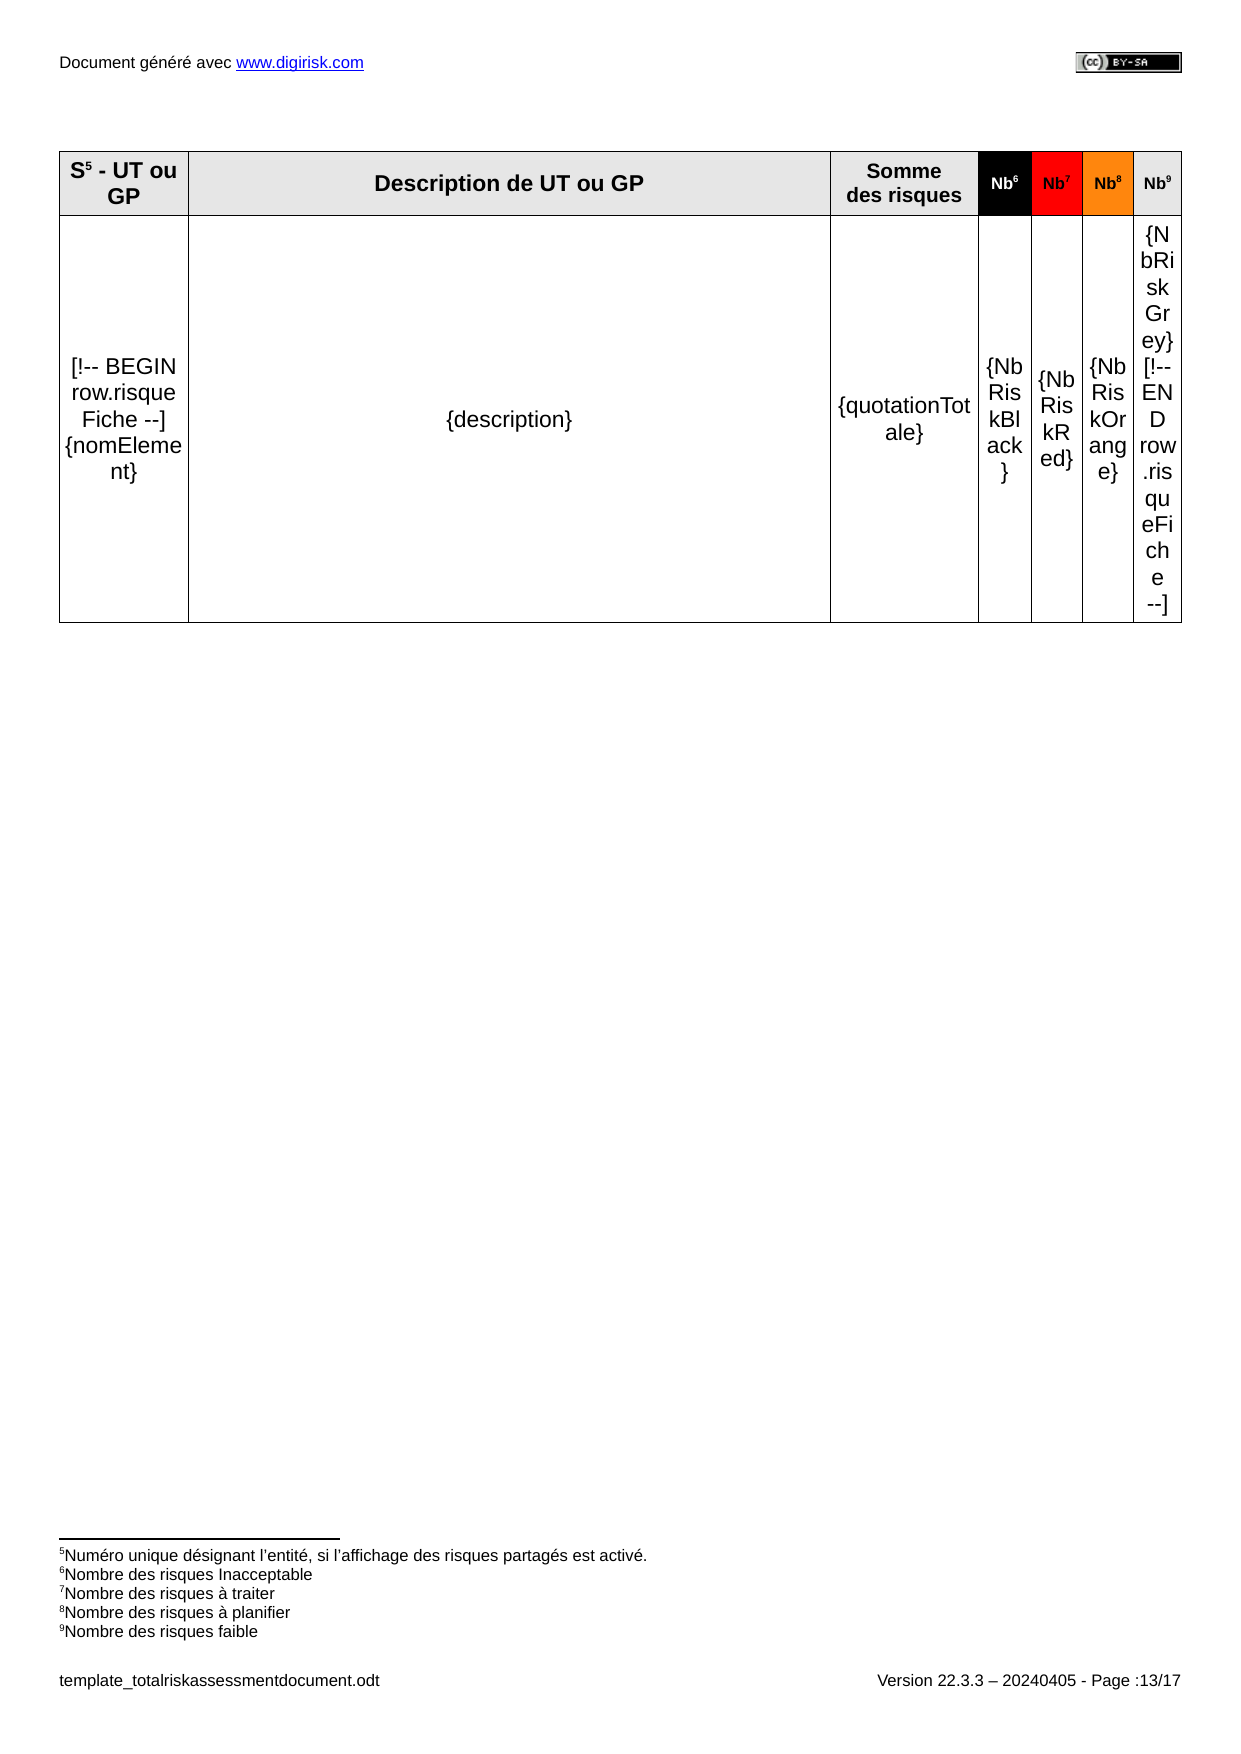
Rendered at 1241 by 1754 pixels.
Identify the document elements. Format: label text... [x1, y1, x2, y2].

table_header Nb [1083, 152, 1133, 215]
table_header S - UT ou GP [60, 152, 188, 215]
table_cell {quotationTotale} [831, 216, 978, 622]
table_header Nb [979, 152, 1031, 215]
table_cell {NbRiskRed} [1032, 216, 1082, 622]
table_cell [!-- BEGIN row.risqueFiche --]{nomElement} [60, 216, 188, 622]
table_header Somme des risques [831, 152, 978, 215]
table_header Nb [1134, 152, 1181, 215]
table_cell {description} [189, 216, 830, 622]
table_header Nb [1032, 152, 1082, 215]
table_cell {NbRiskGrey}[!-- END row.risqueFiche --] [1134, 216, 1181, 622]
picture [1075, 52, 1182, 73]
table_cell {NbRiskBlack} [979, 216, 1031, 622]
table_header Description de UT ou GP [189, 152, 830, 215]
table_cell {NbRiskOrange} [1083, 216, 1133, 622]
